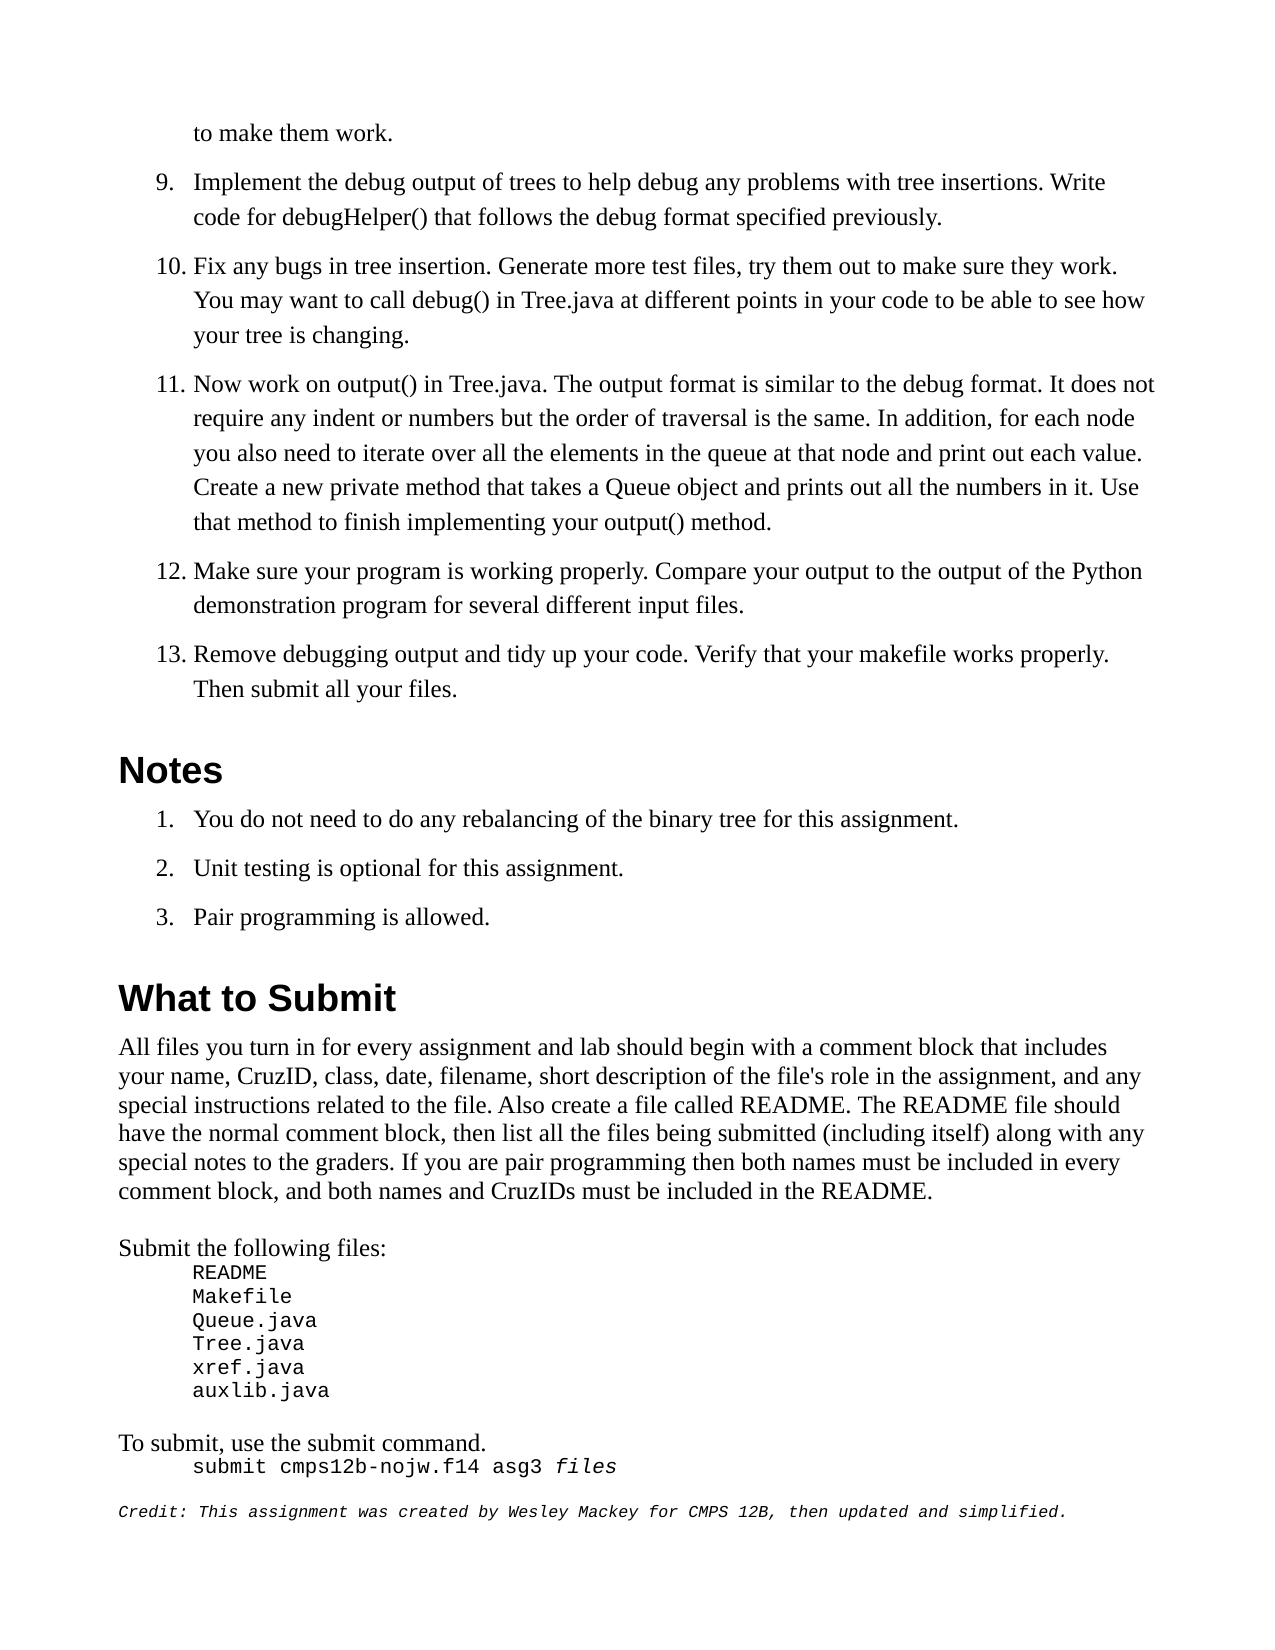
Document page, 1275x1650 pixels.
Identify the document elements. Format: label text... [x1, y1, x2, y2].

text special notes to the graders. If you are pair programming then both names must be included in every comment block, and both names and CruzIDs must be included in the README. [118, 1147, 1157, 1205]
text Credit: This assignment was created by Wesley Mackey for CMPS 12B, then updated and simplified. [118, 1504, 1157, 1523]
text To submit, use the submit command. [118, 1428, 1157, 1457]
text special instructions related to the file. Also create a file called README. The README file should [118, 1090, 1157, 1118]
text submit cmps12b-nojw.f14 asg3 files [118, 1457, 1157, 1480]
list Remove debugging output and tidy up your code. Verify that your makefile works properly. Then submit all your files. [156, 639, 1157, 702]
text Submit the following files: [118, 1233, 1157, 1262]
text your name, CruzID, class, date, filename, short description of the file's role in the assignment, and any [118, 1061, 1157, 1090]
list You do not need to do any rebalancing of the binary tree for this assignment. [156, 804, 1157, 833]
text auxlib.java [118, 1381, 1157, 1404]
text Queue.java [118, 1309, 1157, 1333]
list to make them work. [156, 118, 1157, 147]
list Now work on output() in Tree.java. The output format is similar to the debug format. It does not require any indent or numbers but the order of traversal is the same. In addition, for each node you also need to iterate over all the elements in the queue at that node and print out each value. Create a new private method that takes a Queue object and prints out all the numbers in it. Use that method to finish implementing your output() method. [156, 369, 1157, 535]
text have the normal comment block, then list all the files being submitted (including itself) along with any [118, 1118, 1157, 1147]
list Implement the debug output of trees to help debug any problems with tree insertions. Write code for debugHelper() that follows the debug format specified previously. [156, 167, 1157, 230]
text Makefile [118, 1286, 1157, 1309]
subtitle Notes [118, 748, 1157, 791]
list Unit testing is optional for this assignment. [156, 853, 1157, 882]
text xref.java [118, 1357, 1157, 1381]
text README [118, 1262, 1157, 1286]
list Fix any bugs in tree insertion. Generate more test files, try them out to make sure they work. You may want to call debug() in Tree.java at different points in your code to be able to see how your tree is changing. [156, 251, 1157, 348]
subtitle What to Submit [118, 976, 1157, 1020]
text All files you turn in for every assignment and lab should begin with a comment block that includes [118, 1032, 1157, 1061]
list Make sure your program is working properly. Compare your output to the output of the Python demonstration program for several different input files. [156, 556, 1157, 619]
text Tree.java [118, 1333, 1157, 1357]
list Pair programming is allowed. [156, 902, 1157, 931]
